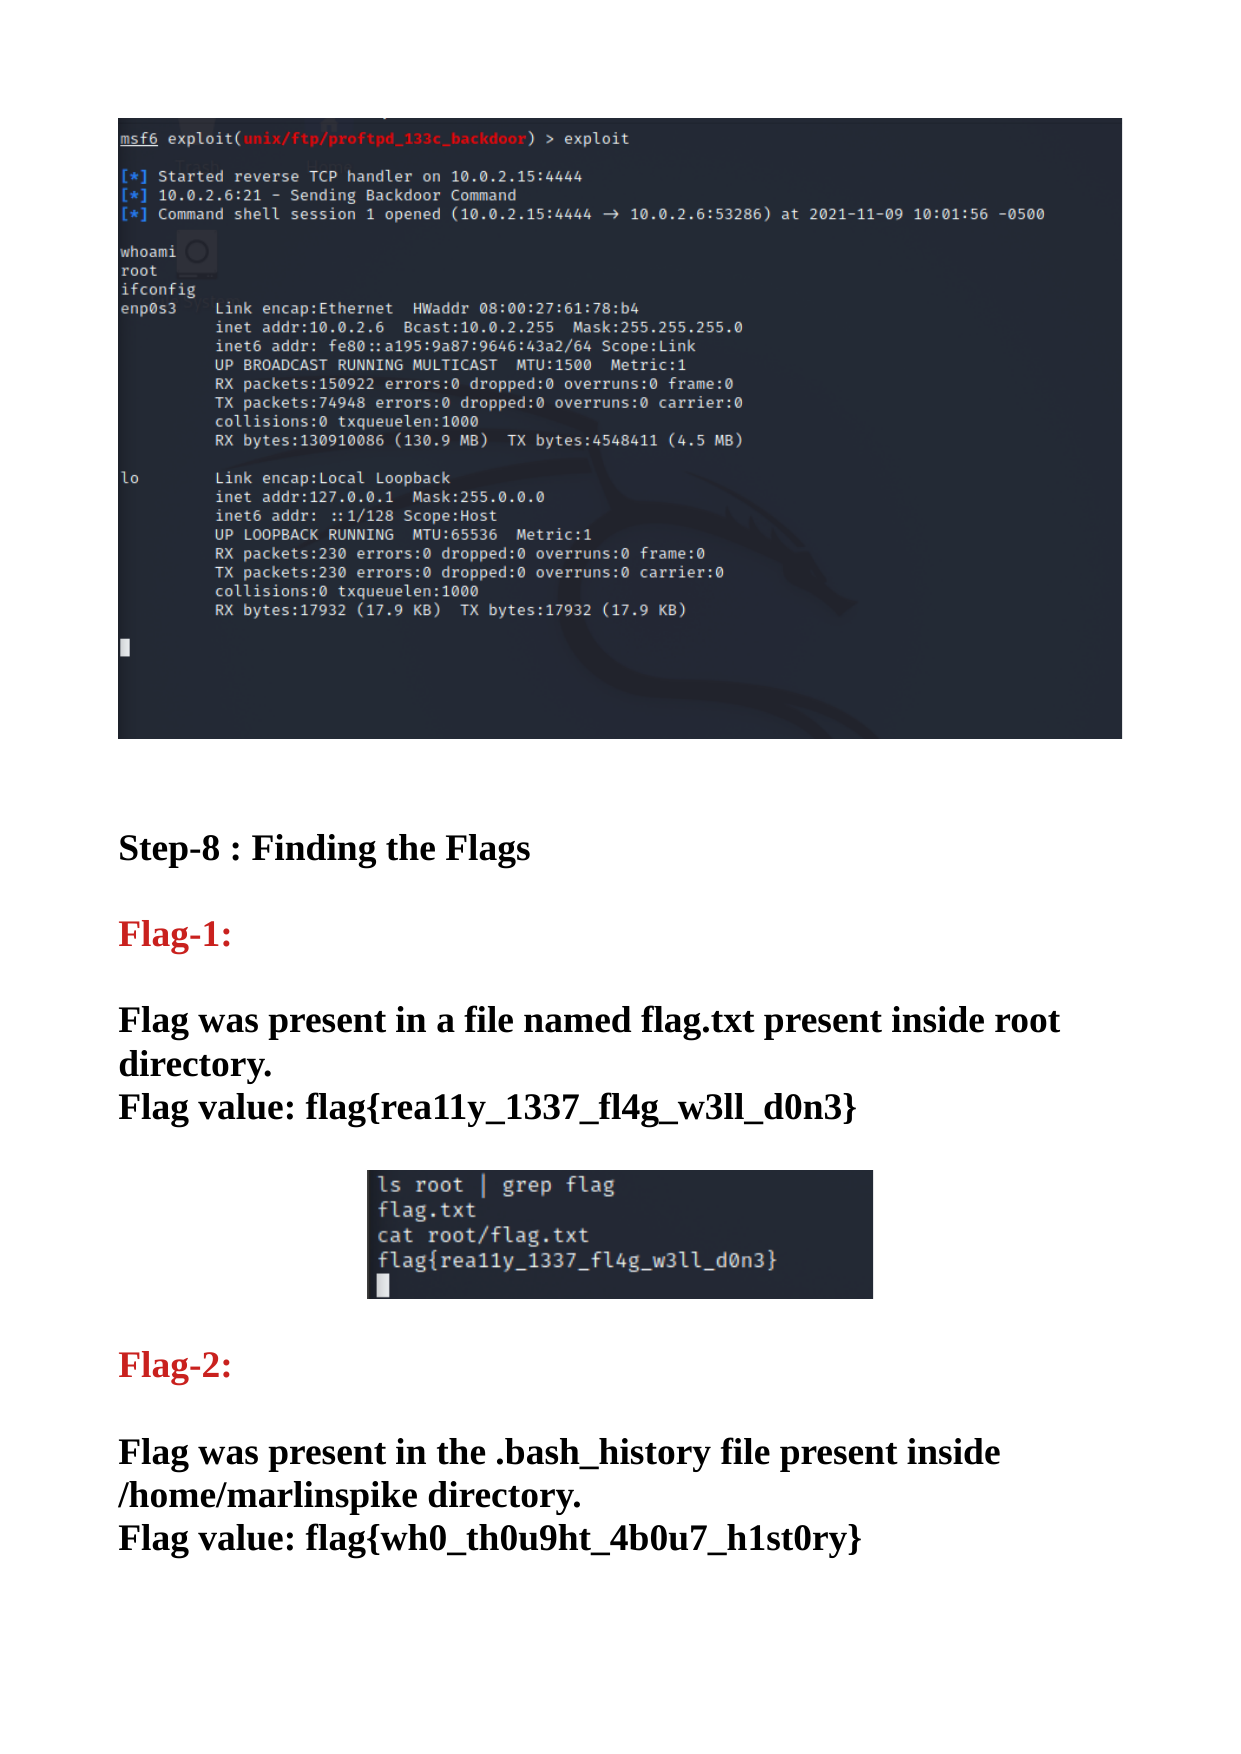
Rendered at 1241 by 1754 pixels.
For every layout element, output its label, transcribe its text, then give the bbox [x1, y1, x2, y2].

text Flag-1: [118, 912, 1122, 955]
text directory. [118, 1041, 1122, 1084]
text Flag was present in a file named flag.txt present inside root [118, 998, 1122, 1041]
text Flag was present in the .bash_history file present inside [118, 1429, 1122, 1472]
text /home/marlinspike directory. [118, 1472, 1122, 1515]
text Step-8 : Finding the Flags [118, 825, 1122, 868]
text Flag value: flag{rea11y_1337_fl4g_w3ll_d0n3} [118, 1084, 1122, 1127]
picture [367, 1170, 874, 1299]
text Flag value: flag{wh0_th0u9ht_4b0u7_h1st0ry} [118, 1515, 1122, 1558]
picture [118, 118, 1123, 739]
text Flag-2: [118, 1343, 1122, 1386]
